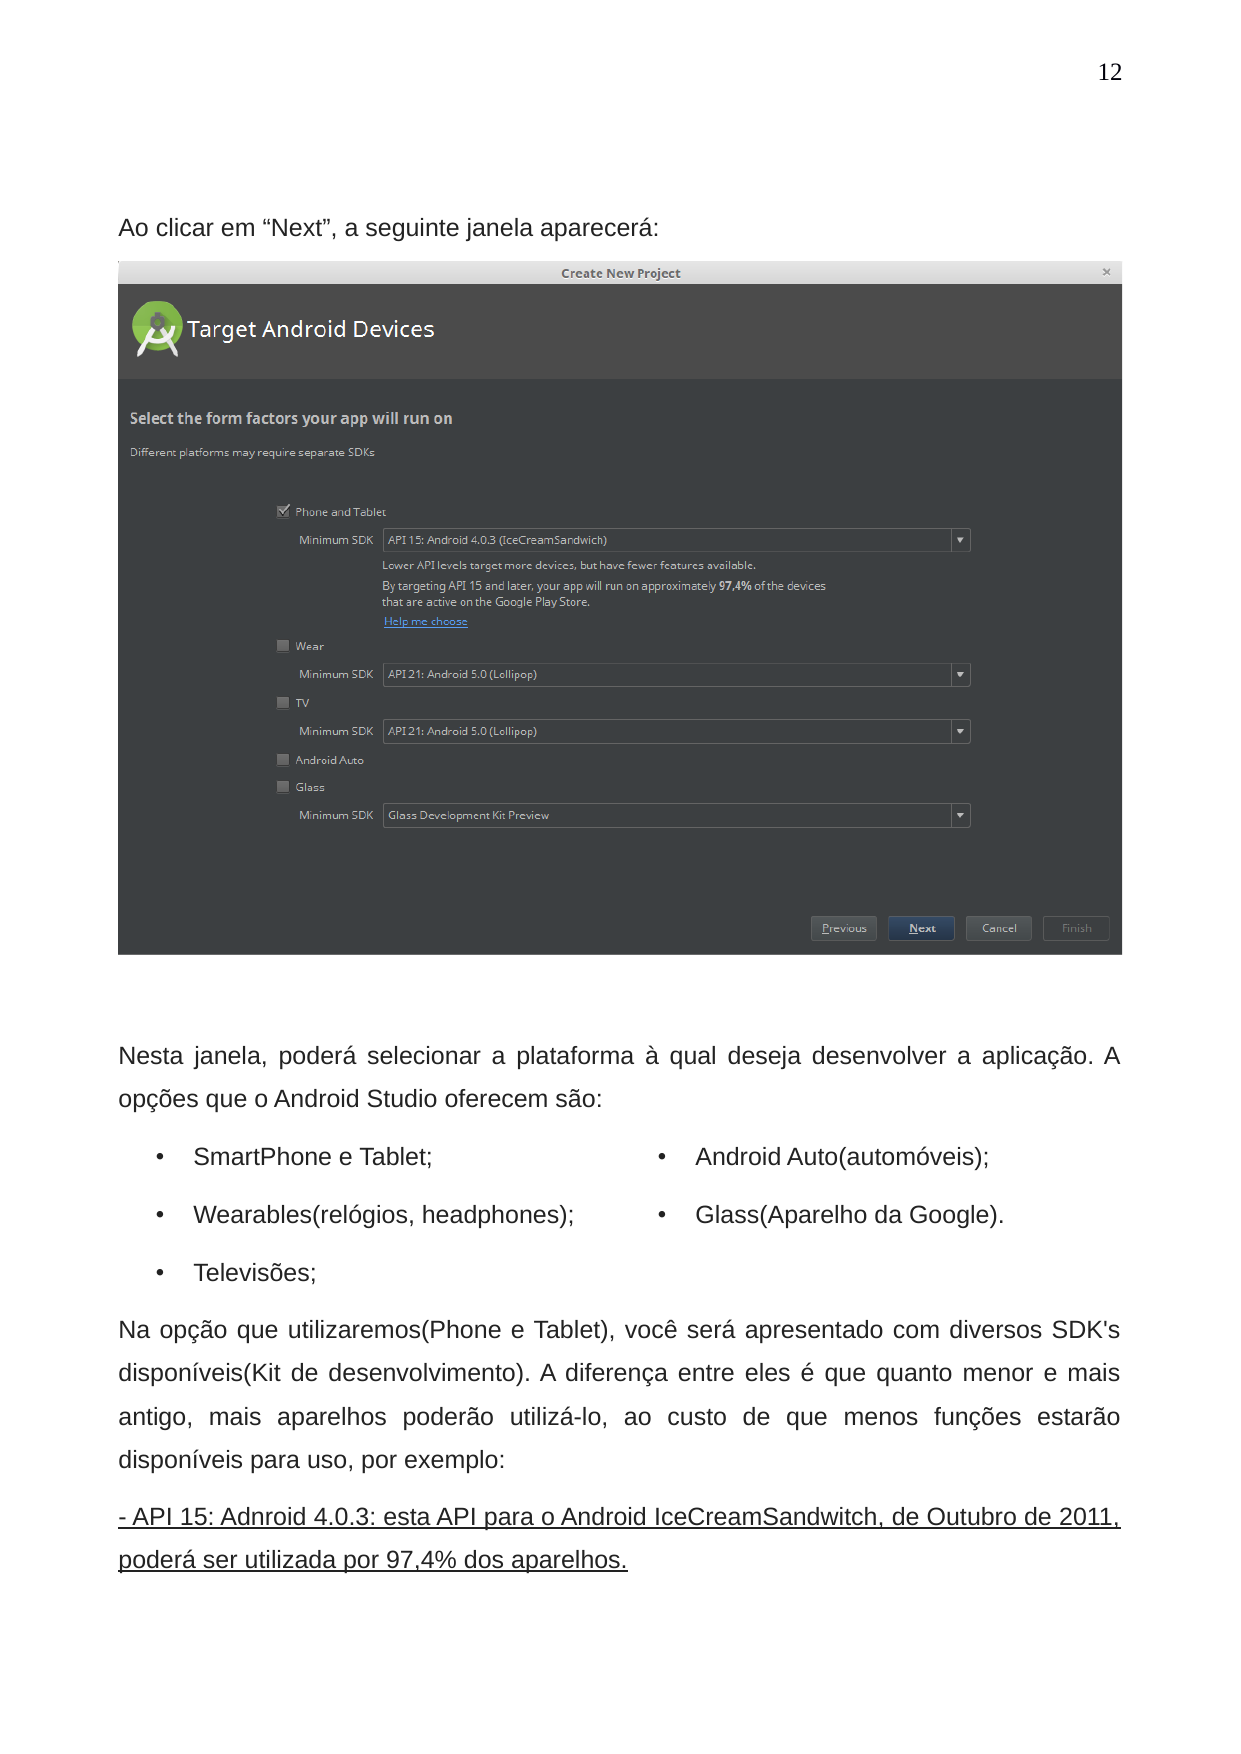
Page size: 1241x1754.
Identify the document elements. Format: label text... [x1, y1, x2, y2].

list Glass(Aparelho da Google). [658, 1200, 1122, 1228]
text - API 15: Adnroid 4.0.3: esta API para o Android IceCreamSandwitch, de Outubro de 2011, poderá ser utilizada por 97,4% dos aparelhos. [118, 1502, 1122, 1574]
list SmartPhone e Tablet; [156, 1142, 620, 1171]
picture [118, 261, 1123, 955]
list Wearables(relógios, headphones); [156, 1200, 620, 1228]
text Na opção que utilizaremos(Phone e Tablet), você será apresentado com diversos SDK's disponíveis(Kit de desenvolvimento). A diferença entre eles é que quanto menor e mais antigo, mais aparelhos poderão utilizá-lo, ao custo de que menos funções estarão disponíveis para uso, por exemplo: [118, 1315, 1122, 1473]
list Android Auto(automóveis); [658, 1142, 1122, 1171]
text Ao clicar em “Next”, a seguinte janela aparecerá: [118, 213, 1122, 242]
text Nesta janela, poderá selecionar a plataforma à qual deseja desenvolver a aplicação. A opções que o Android Studio oferecem são: [118, 1041, 1122, 1113]
list Televisões; [156, 1257, 620, 1286]
